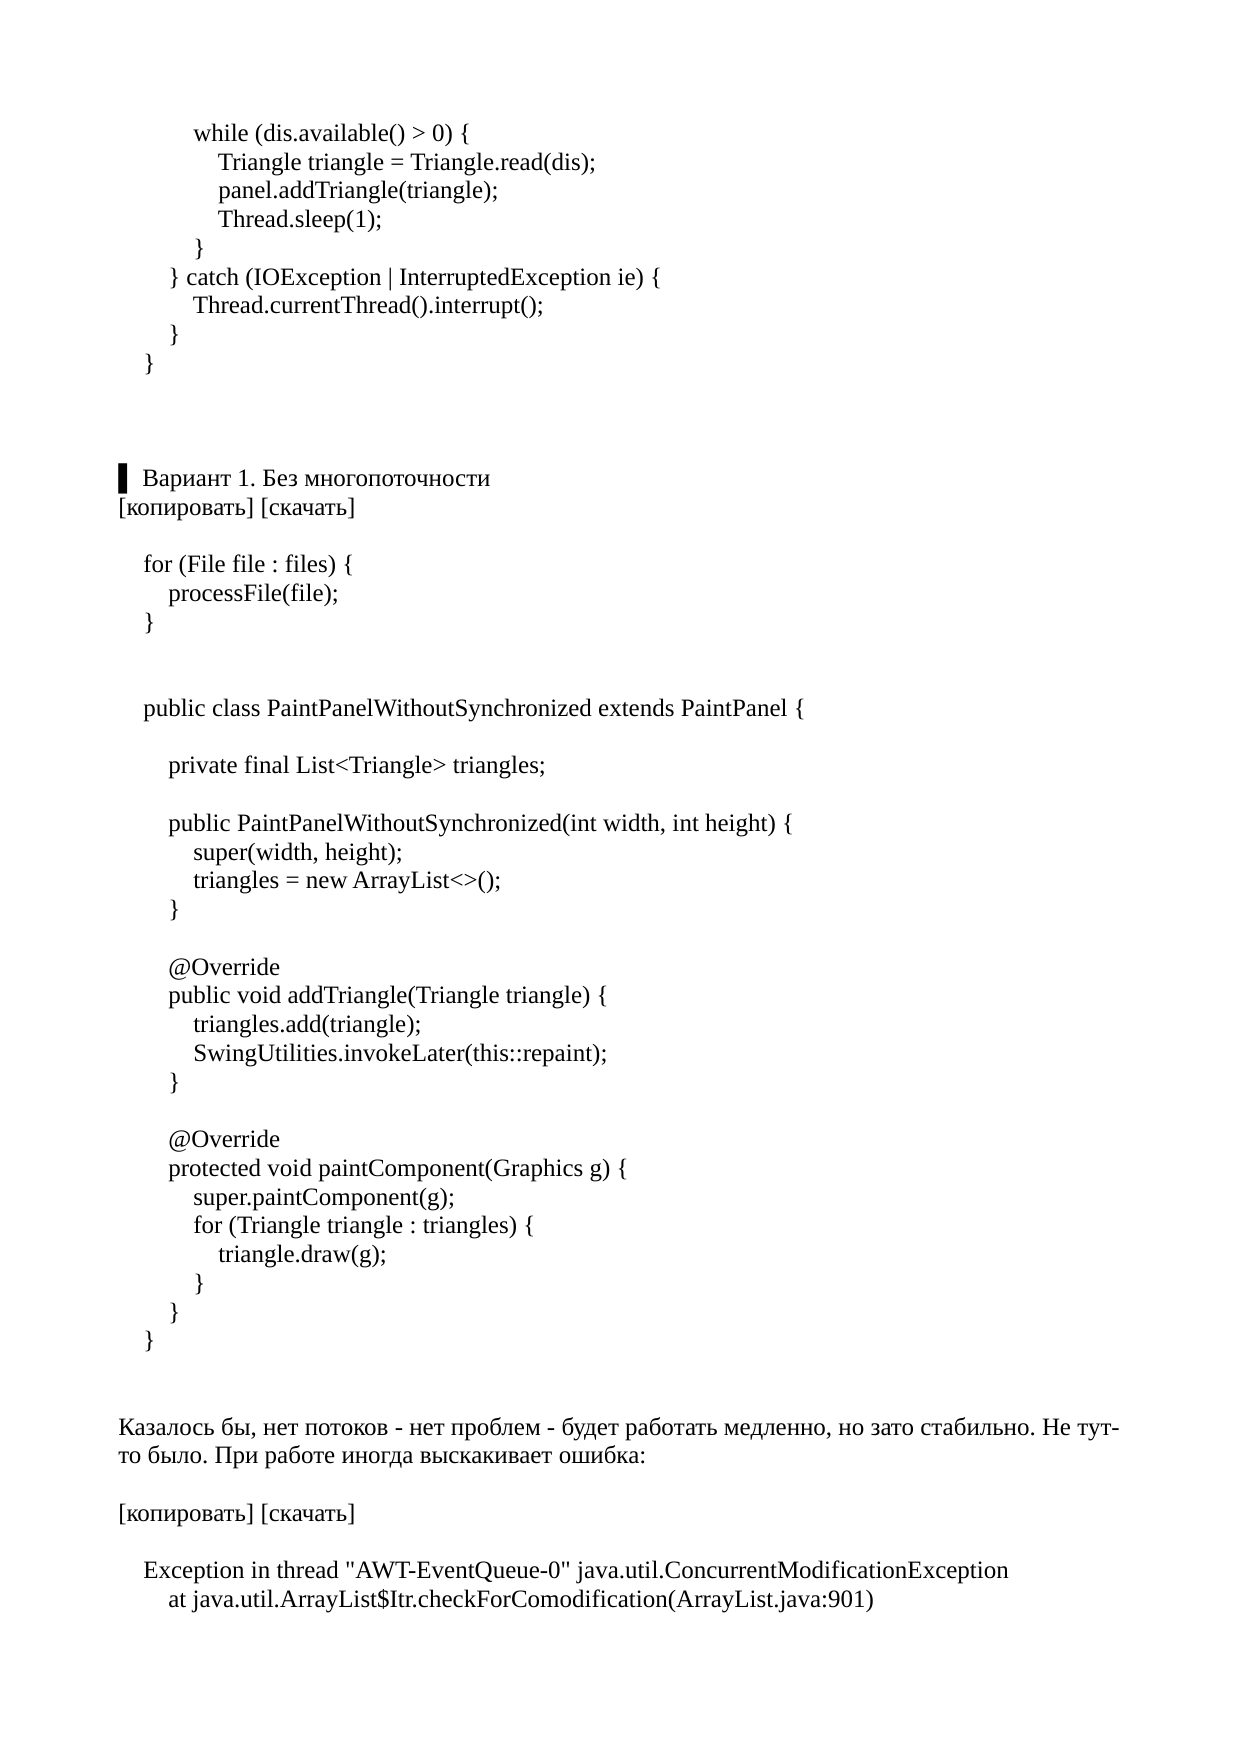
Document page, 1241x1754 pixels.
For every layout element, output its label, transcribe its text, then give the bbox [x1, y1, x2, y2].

text public void addTriangle(Triangle triangle) { [118, 981, 1122, 1009]
text @Override [118, 952, 1122, 981]
text super(width, height); [118, 837, 1122, 866]
text [копировать] [скачать] [118, 492, 1122, 521]
text @Override [118, 1124, 1122, 1153]
text } [118, 607, 1122, 636]
text [копировать] [скачать] [118, 1498, 1122, 1527]
text triangle.draw(g); [118, 1239, 1122, 1268]
text SwingUtilities.invokeLater(this::repaint); [118, 1038, 1122, 1067]
text } [118, 894, 1122, 923]
text for (Triangle triangle : triangles) { [118, 1211, 1122, 1239]
text } [118, 348, 1122, 377]
text Triangle triangle = Triangle.read(dis); [118, 147, 1122, 176]
text Thread.currentThread().interrupt(); [118, 291, 1122, 319]
text } catch (IOException | InterruptedException ie) { [118, 262, 1122, 291]
text at java.util.ArrayList$Itr.checkForComodification(ArrayList.java:901) [118, 1584, 1122, 1613]
text protected void paintComponent(Graphics g) { [118, 1153, 1122, 1182]
text Казалось бы, нет потоков - нет проблем - будет работать медленно, но зато стабильно. Не тут-то было. При работе иногда выскакивает ошибка: [118, 1412, 1122, 1469]
text processFile(file); [118, 578, 1122, 607]
text private final List<Triangle> triangles; [118, 751, 1122, 779]
text Thread.sleep(1); [118, 204, 1122, 233]
text super.paintComponent(g); [118, 1182, 1122, 1211]
text Exception in thread "AWT-EventQueue-0" java.util.ConcurrentModificationException [118, 1556, 1122, 1584]
text triangles.add(triangle); [118, 1009, 1122, 1038]
text public PaintPanelWithoutSynchronized(int width, int height) { [118, 808, 1122, 837]
text while (dis.available() > 0) { [118, 118, 1122, 147]
text panel.addTriangle(triangle); [118, 176, 1122, 204]
text } [118, 319, 1122, 348]
text public class PaintPanelWithoutSynchronized extends PaintPanel { [118, 693, 1122, 722]
text } [118, 1067, 1122, 1096]
text } [118, 1326, 1122, 1354]
text ▌ Вариант 1. Без многопоточности [127, 463, 1122, 492]
text } [118, 233, 1122, 262]
text } [118, 1297, 1122, 1326]
text } [118, 1268, 1122, 1297]
text for (File file : files) { [118, 549, 1122, 578]
text triangles = new ArrayList<>(); [118, 866, 1122, 894]
